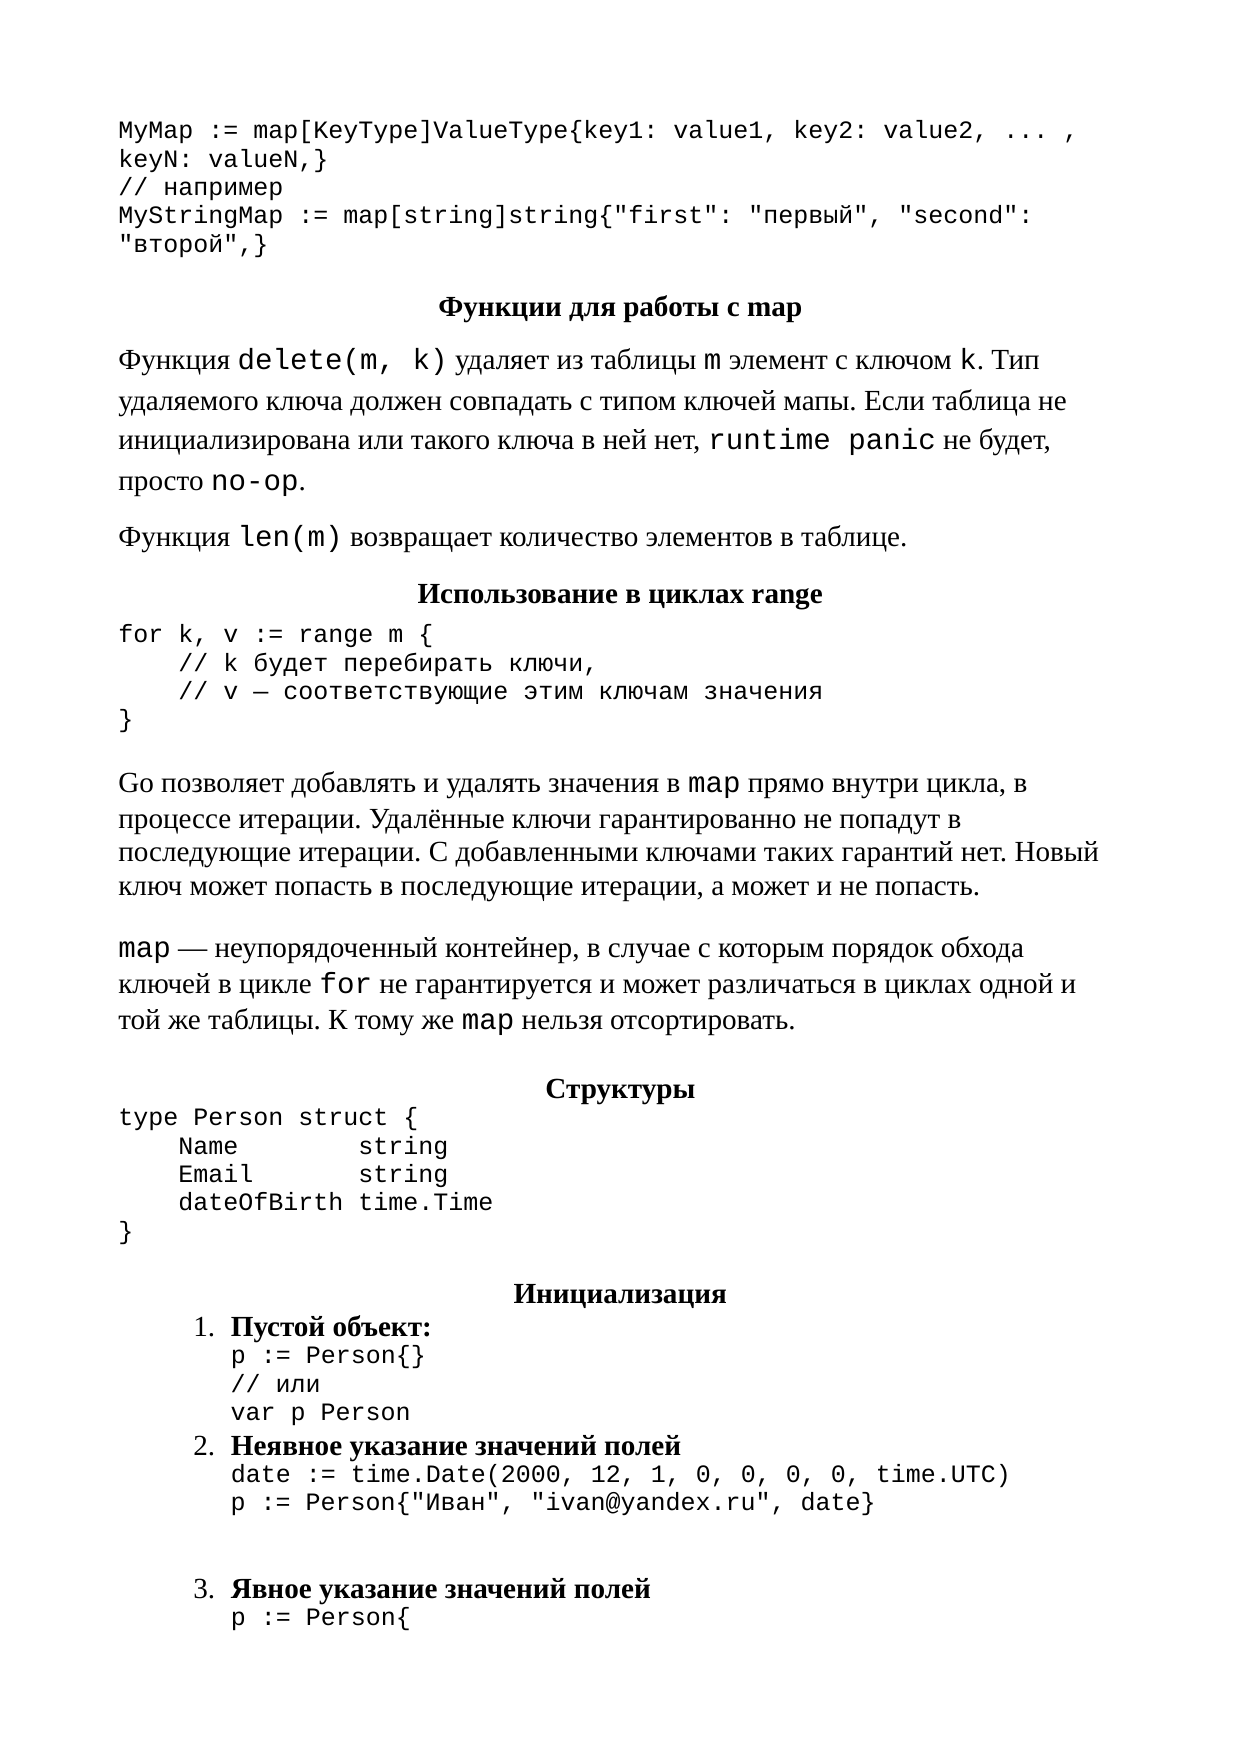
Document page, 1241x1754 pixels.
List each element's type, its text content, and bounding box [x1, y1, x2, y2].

text dateOfBirth time.Time [118, 1190, 1122, 1218]
text Email string [118, 1162, 1122, 1190]
text // v — соответствующие этим ключам значения } [118, 678, 1122, 735]
subtitle Использование в циклах range [118, 576, 1122, 609]
text // k будет перебирать ключи, [118, 650, 1122, 678]
text Структуры [118, 1071, 1122, 1105]
text Функция len(m) возвращает количество элементов в таблице. [118, 519, 1122, 555]
list Пустой объект: p := Person{} [193, 1309, 1122, 1371]
text MyStringMap := map[string]string{"first": "первый", "second": "второй",} [118, 203, 1122, 260]
text } [118, 1218, 1122, 1247]
text MyMap := map[KeyType]ValueType{key1: value1, key2: value2, ... , keyN: valueN,} [118, 118, 1122, 175]
text type Person struct { [118, 1105, 1122, 1133]
text Name string [118, 1133, 1122, 1162]
text map — неупорядоченный контейнер, в случае с которым порядок обхода ключей в цикле for не гарантируется и может различаться в циклах одной и той же таблицы. К тому же map нельзя отсортировать. [118, 930, 1122, 1038]
text var p Person [189, 1400, 1122, 1428]
text p := Person{"Иван", "ivan@yandex.ru", date} [195, 1490, 1122, 1542]
text Go позволяет добавлять и удалять значения в map прямо внутри цикла, в процессе итерации. Удалённые ключи гарантированно не попадут в последующие итерации. С добавленными ключами таких гарантий нет. Новый ключ может попасть в последующие итерации, а может и не попасть. [118, 765, 1122, 901]
text Инициализация [118, 1276, 1122, 1309]
text Функции для работы с map [118, 289, 1122, 323]
list Явное указание значений полей p := Person{ [193, 1571, 1122, 1633]
text // например [118, 175, 1122, 203]
text for k, v := range m { [118, 622, 1122, 650]
text // или [189, 1371, 1122, 1400]
text Функция delete(m, k) удаляет из таблицы m элемент с ключом k. Тип удаляемого ключа должен совпадать с типом ключей мапы. Если таблица не инициализирована или такого ключа в ней нет, runtime panic не будет, просто no-op. [118, 342, 1122, 499]
list Неявное указание значений полей date := time.Date(2000, 12, 1, 0, 0, 0, 0, time.UTC) [193, 1428, 1122, 1490]
